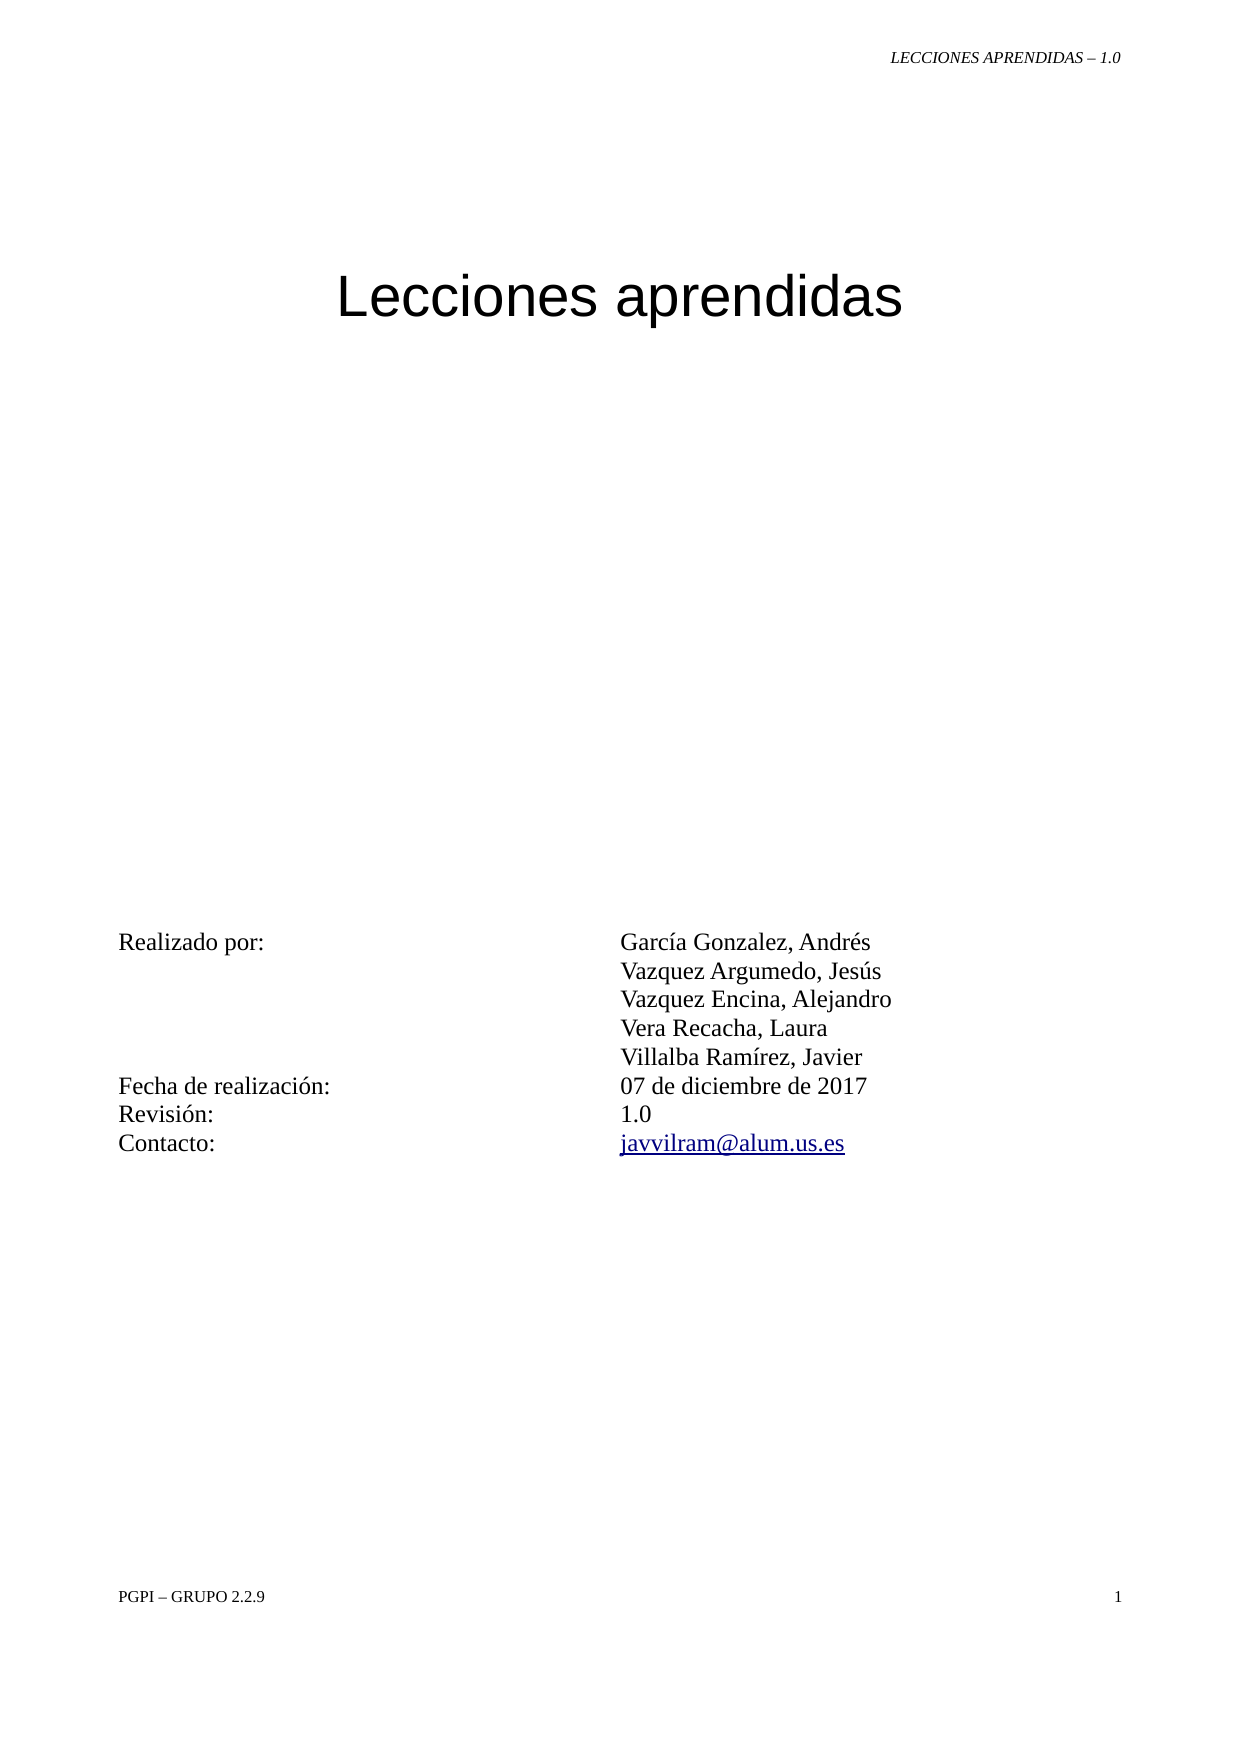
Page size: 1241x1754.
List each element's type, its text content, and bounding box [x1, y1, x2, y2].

table_cell Contacto: [118, 1128, 620, 1157]
table_header Realizado por: [118, 927, 620, 1071]
text Lecciones aprendidas [118, 262, 1122, 329]
table_cell 07 de diciembre de 2017 [620, 1071, 1122, 1099]
table_cell Fecha de realización: [118, 1071, 620, 1099]
table_cell Revisión: [118, 1100, 620, 1128]
table_cell javvilram@alum.us.es [620, 1128, 1122, 1157]
table_header García Gonzalez, Andrés Vazquez Argumedo, Jesús Vazquez Encina, Alejandro Vera Recacha, Laura Villalba Ramírez, Javier [620, 927, 1122, 1071]
table_cell 1.0 [620, 1100, 1122, 1128]
